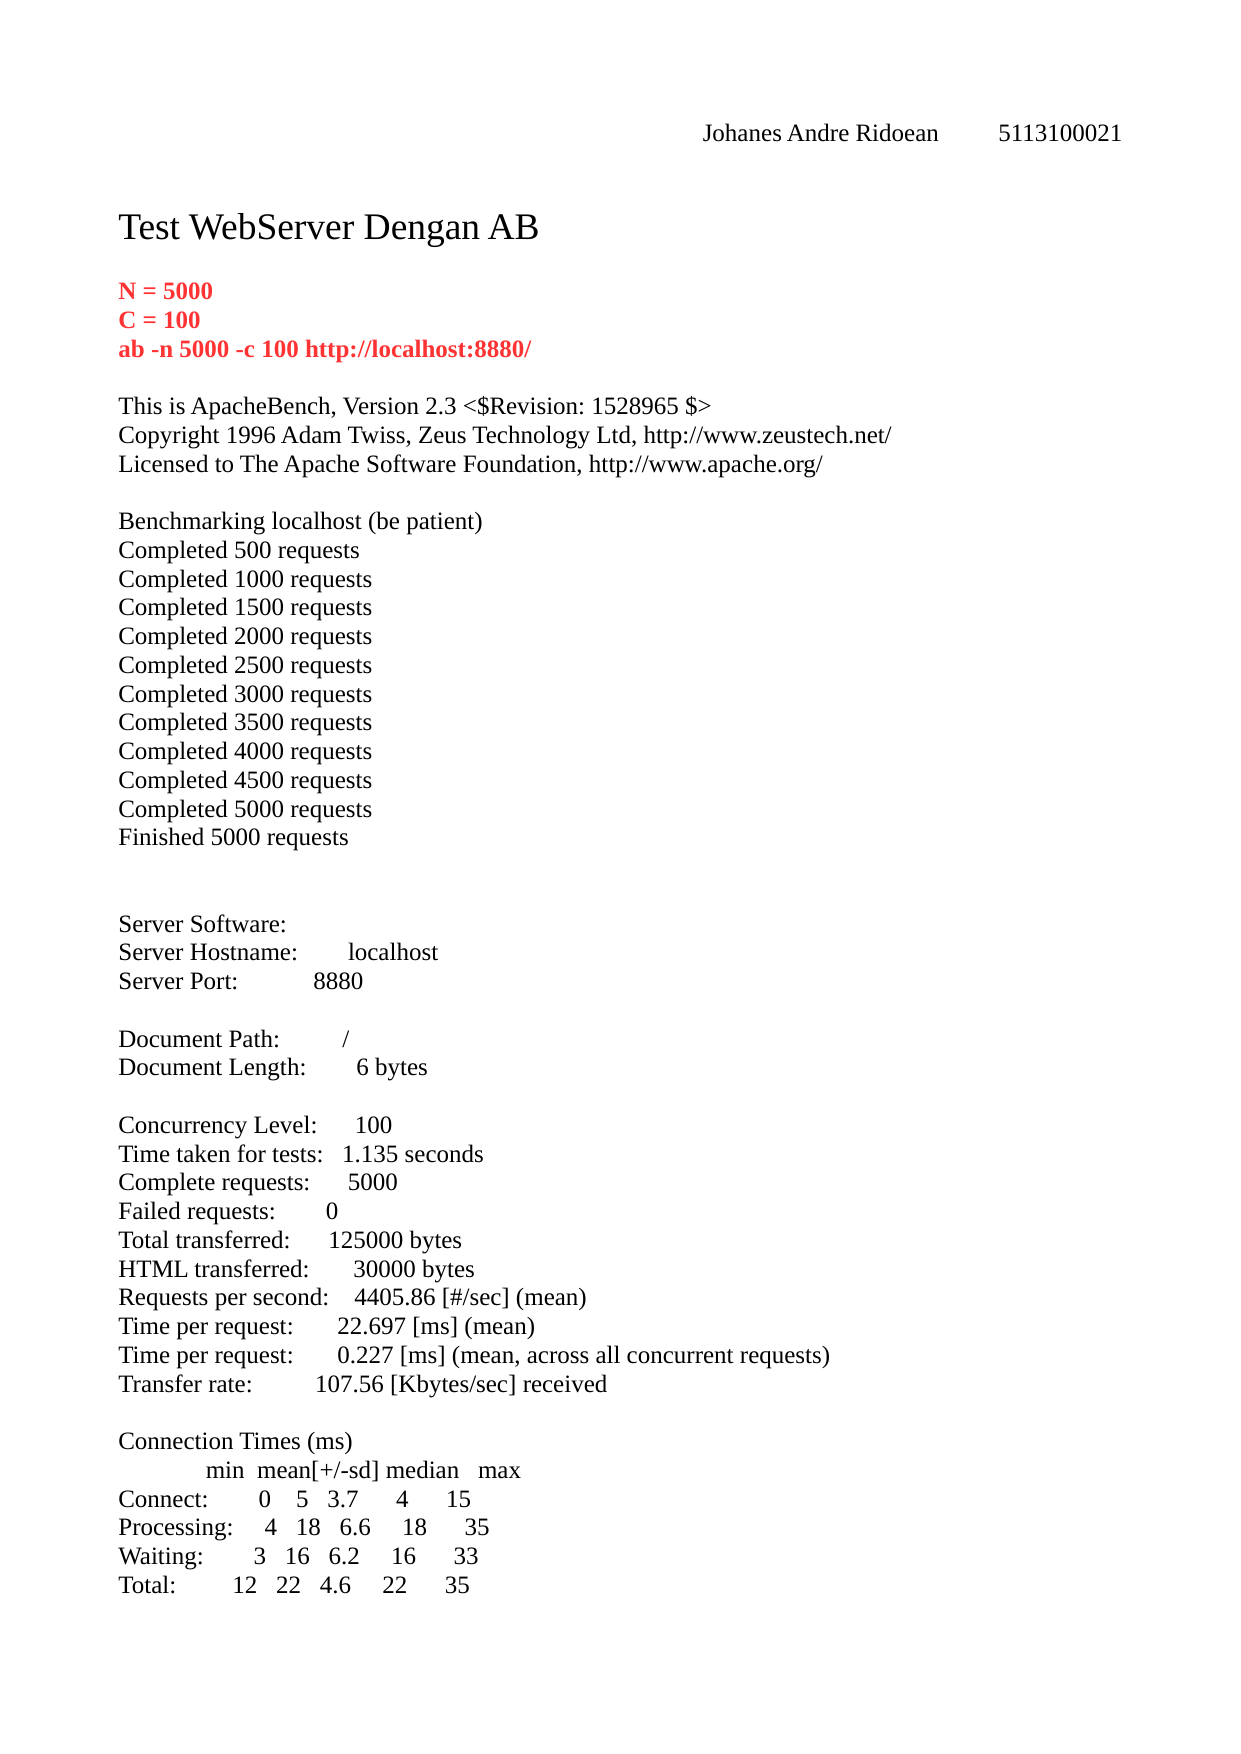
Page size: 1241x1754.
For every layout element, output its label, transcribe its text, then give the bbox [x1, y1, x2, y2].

text Concurrency Level: 100 [118, 1110, 1122, 1139]
text Total transferred: 125000 bytes [118, 1225, 1122, 1254]
text Document Length: 6 bytes [118, 1052, 1122, 1081]
text Completed 2000 requests [118, 621, 1122, 650]
text Completed 1500 requests [118, 592, 1122, 621]
text Requests per second: 4405.86 [#/sec] (mean) [118, 1282, 1122, 1311]
text Completed 1000 requests [118, 564, 1122, 592]
text Finished 5000 requests [118, 822, 1122, 851]
text Time per request: 0.227 [ms] (mean, across all concurrent requests) [118, 1340, 1122, 1369]
text Transfer rate: 107.56 [Kbytes/sec] received [118, 1369, 1122, 1397]
text Waiting: 3 16 6.2 16 33 [118, 1541, 1122, 1570]
text Test WebServer Dengan AB [118, 204, 1122, 247]
text Completed 4000 requests [118, 736, 1122, 765]
text min mean[+/-sd] median max [118, 1455, 1122, 1484]
text Benchmarking localhost (be patient) [118, 506, 1122, 535]
text Document Path: / [118, 1024, 1122, 1052]
text Completed 5000 requests [118, 794, 1122, 822]
text Server Port: 8880 [118, 966, 1122, 995]
text N = 5000 [118, 276, 1122, 305]
text Johanes Andre Ridoean 5113100021 [118, 118, 1122, 147]
text Total: 12 22 4.6 22 35 [118, 1570, 1122, 1599]
text Copyright 1996 Adam Twiss, Zeus Technology Ltd, http://www.zeustech.net/ [118, 420, 1122, 449]
text ab -n 5000 -c 100 http://localhost:8880/ [118, 334, 1122, 362]
text Server Hostname: localhost [118, 937, 1122, 966]
text Completed 3500 requests [118, 707, 1122, 736]
text C = 100 [118, 305, 1122, 334]
text Completed 500 requests [118, 535, 1122, 564]
text Licensed to The Apache Software Foundation, http://www.apache.org/ [118, 449, 1122, 477]
text Server Software: [118, 909, 1122, 937]
text This is ApacheBench, Version 2.3 <$Revision: 1528965 $> [118, 391, 1122, 420]
text Completed 3000 requests [118, 679, 1122, 707]
text Connect: 0 5 3.7 4 15 [118, 1484, 1122, 1512]
text HTML transferred: 30000 bytes [118, 1254, 1122, 1282]
text Time taken for tests: 1.135 seconds [118, 1139, 1122, 1167]
text Time per request: 22.697 [ms] (mean) [118, 1311, 1122, 1340]
text Completed 2500 requests [118, 650, 1122, 679]
text Connection Times (ms) [118, 1426, 1122, 1455]
text Processing: 4 18 6.6 18 35 [118, 1512, 1122, 1541]
text Completed 4500 requests [118, 765, 1122, 794]
text Complete requests: 5000 [118, 1167, 1122, 1196]
text Failed requests: 0 [118, 1196, 1122, 1225]
